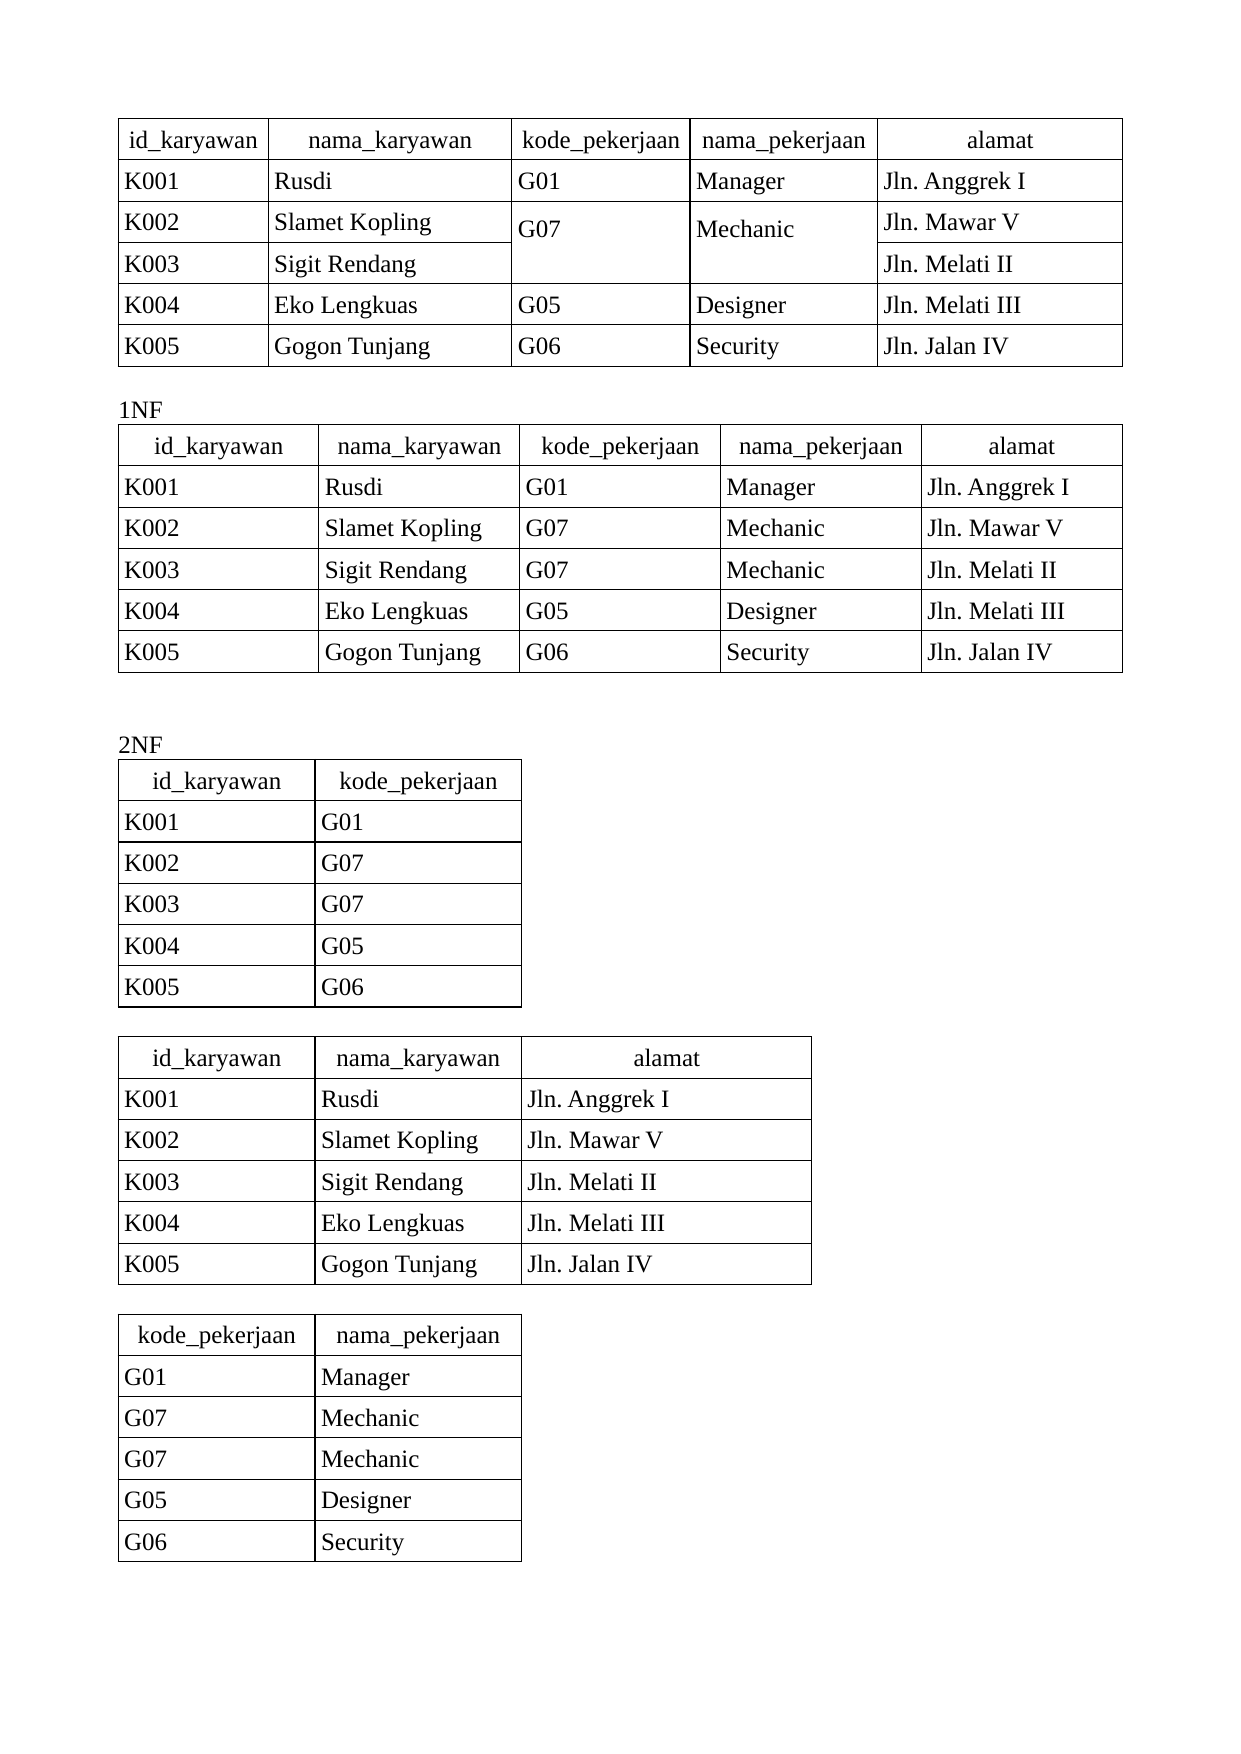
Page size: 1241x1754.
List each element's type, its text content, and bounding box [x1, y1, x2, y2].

text 2NF [118, 730, 1122, 759]
table_cell Jln. Anggrek I [878, 160, 1122, 201]
table_cell Slamet Kopling [269, 202, 511, 242]
table_cell Jln. Mawar V [522, 1120, 811, 1160]
table_cell K003 [119, 884, 314, 924]
table_cell K001 [119, 160, 268, 201]
table_cell Security [691, 325, 877, 366]
table_cell Jln. Jalan IV [922, 631, 1122, 672]
table_cell Jln. Melati III [922, 590, 1122, 630]
table_cell K003 [119, 243, 268, 283]
table_header alamat [522, 1037, 811, 1077]
table_cell Jln. Jalan IV [522, 1244, 811, 1284]
table_cell G05 [512, 284, 689, 324]
table_cell K003 [119, 549, 318, 589]
table_cell G01 [119, 1356, 314, 1396]
table_cell Slamet Kopling [316, 1120, 521, 1160]
table_cell Security [721, 631, 921, 672]
table_cell G05 [316, 925, 521, 965]
table_cell Mechanic [316, 1438, 521, 1478]
table_header nama_pekerjaan [316, 1315, 521, 1355]
table_cell Eko Lengkuas [316, 1202, 521, 1242]
table_cell G01 [316, 801, 521, 841]
table_header alamat [878, 119, 1122, 159]
table_cell Mechanic [316, 1397, 521, 1437]
table_cell G06 [512, 325, 689, 366]
table_cell G07 [119, 1438, 314, 1478]
table_cell G07 [316, 884, 521, 924]
table_cell Jln. Anggrek I [922, 466, 1122, 507]
table_cell Security [316, 1521, 521, 1561]
table_cell Jln. Melati II [922, 549, 1122, 589]
table_cell Eko Lengkuas [319, 590, 519, 630]
table_cell Slamet Kopling [319, 508, 519, 548]
table_header kode_pekerjaan [512, 119, 689, 159]
table_cell G06 [119, 1521, 314, 1561]
table_header kode_pekerjaan [119, 1315, 314, 1355]
table_cell K002 [119, 1120, 314, 1160]
table_cell G07 [512, 202, 689, 283]
table_cell G07 [520, 508, 720, 548]
table_cell Jln. Anggrek I [522, 1079, 811, 1119]
table_cell K003 [119, 1161, 314, 1201]
table_cell Mechanic [691, 202, 877, 283]
table_cell K004 [119, 925, 314, 965]
table_header nama_karyawan [316, 1037, 521, 1077]
table_cell Jln. Melati III [522, 1202, 811, 1242]
table_cell Designer [691, 284, 877, 324]
table_cell G01 [512, 160, 689, 201]
table_cell K005 [119, 1244, 314, 1284]
table_cell K001 [119, 801, 314, 841]
table_header nama_karyawan [319, 425, 519, 465]
table_cell Jln. Mawar V [922, 508, 1122, 548]
table_cell Mechanic [721, 508, 921, 548]
table_cell K001 [119, 466, 318, 507]
table_cell Eko Lengkuas [269, 284, 511, 324]
table_cell Jln. Melati II [522, 1161, 811, 1201]
table_cell Sigit Rendang [316, 1161, 521, 1201]
table_cell Manager [721, 466, 921, 507]
table_cell G07 [316, 843, 521, 883]
table_cell G05 [520, 590, 720, 630]
table_header nama_pekerjaan [691, 119, 877, 159]
table_cell K005 [119, 966, 314, 1006]
table_cell K004 [119, 284, 268, 324]
table_cell K001 [119, 1079, 314, 1119]
table_cell Manager [691, 160, 877, 201]
table_cell K004 [119, 1202, 314, 1242]
table_cell Rusdi [319, 466, 519, 507]
table_cell Gogon Tunjang [319, 631, 519, 672]
table_cell K004 [119, 590, 318, 630]
table_cell K002 [119, 202, 268, 242]
table_cell K005 [119, 631, 318, 672]
text 1NF [118, 395, 1122, 424]
table_cell Mechanic [721, 549, 921, 589]
table_header id_karyawan [119, 425, 318, 465]
table_cell Jln. Mawar V [878, 202, 1122, 242]
table_header id_karyawan [119, 119, 268, 159]
table_header nama_pekerjaan [721, 425, 921, 465]
table_cell Designer [316, 1480, 521, 1520]
table_cell Sigit Rendang [319, 549, 519, 589]
table_header id_karyawan [119, 1037, 314, 1077]
table_header nama_karyawan [269, 119, 511, 159]
table_cell G07 [520, 549, 720, 589]
table_cell G07 [119, 1397, 314, 1437]
table_header kode_pekerjaan [520, 425, 720, 465]
table_cell K002 [119, 843, 314, 883]
table_cell Gogon Tunjang [269, 325, 511, 366]
table_cell G06 [520, 631, 720, 672]
table_cell Rusdi [269, 160, 511, 201]
table_cell Jln. Jalan IV [878, 325, 1122, 366]
table_cell K005 [119, 325, 268, 366]
table_cell Gogon Tunjang [316, 1244, 521, 1284]
table_cell Jln. Melati II [878, 243, 1122, 283]
table_cell Rusdi [316, 1079, 521, 1119]
table_header id_karyawan [119, 760, 314, 800]
table_cell G06 [316, 966, 521, 1006]
table_header kode_pekerjaan [316, 760, 521, 800]
table_header alamat [922, 425, 1122, 465]
table_cell G05 [119, 1480, 314, 1520]
table_cell Designer [721, 590, 921, 630]
table_cell Manager [316, 1356, 521, 1396]
table_cell Jln. Melati III [878, 284, 1122, 324]
table_cell G01 [520, 466, 720, 507]
table_cell K002 [119, 508, 318, 548]
table_cell Sigit Rendang [269, 243, 511, 283]
